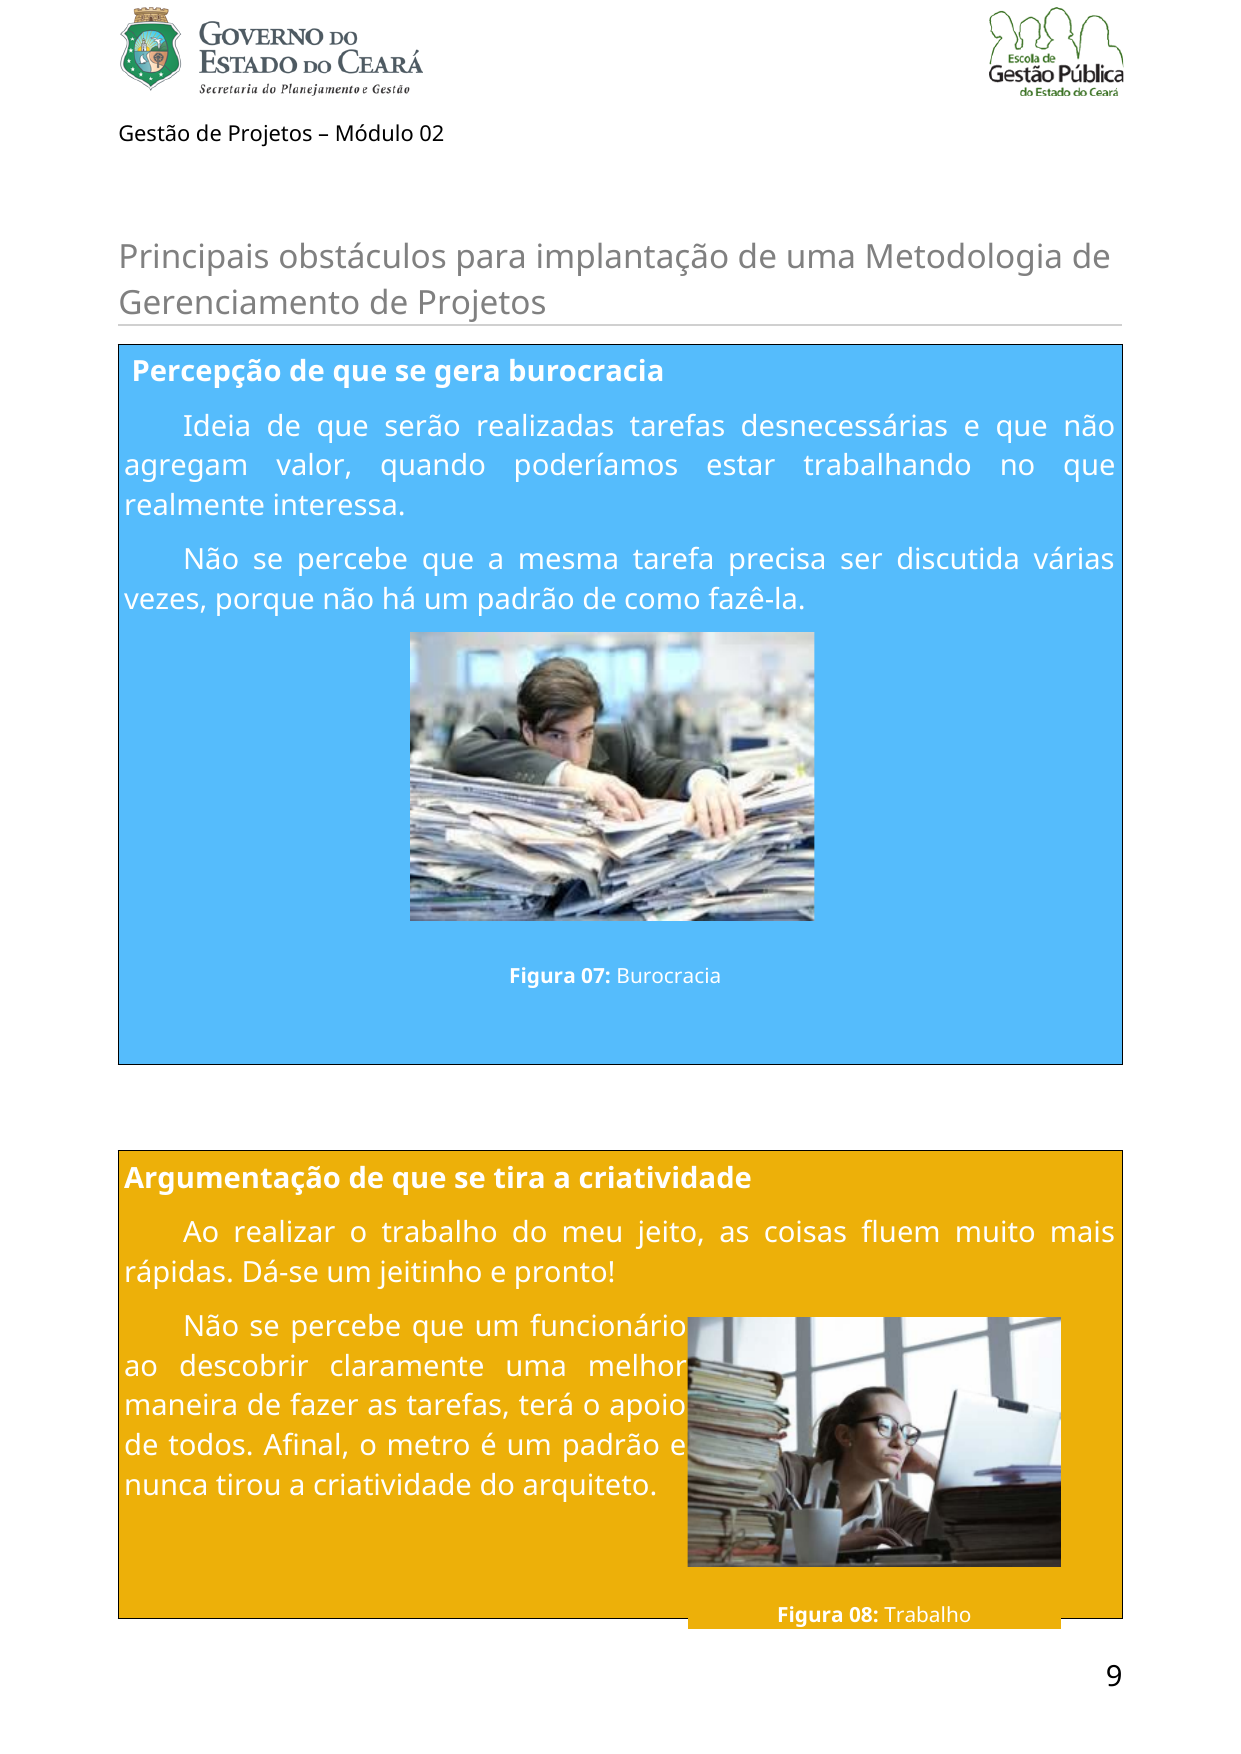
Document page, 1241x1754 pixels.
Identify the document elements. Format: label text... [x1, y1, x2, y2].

subtitle Principais obstáculos para implantação de uma Metodologia de Gerenciamento de Projetos [118, 192, 1122, 324]
picture [120, 7, 1124, 96]
picture [687, 1317, 1061, 1567]
picture [410, 632, 815, 921]
table_header Argumentação de que se tira a criatividade Ao realizar o trabalho do meu jeito, as coisas fluem muito mais rápidas. Dá-se um jeitinho e pronto! Não se percebe que um funcionário ao descobrir claramente uma melhor maneira de fazer as tarefas, terá o apoio de todos. Afinal, o metro é um padrão e nunca tirou a criatividade do arquiteto. [119, 1151, 1122, 1629]
table_header Percepção de que se gera burocracia Ideia de que serão realizadas tarefas desnecessárias e que não agregam valor, quando poderíamos estar trabalhando no que realmente interessa. Não se percebe que a mesma tarefa precisa ser discutida várias vezes, porque não há um padrão de como fazê-la. [119, 345, 1122, 1064]
